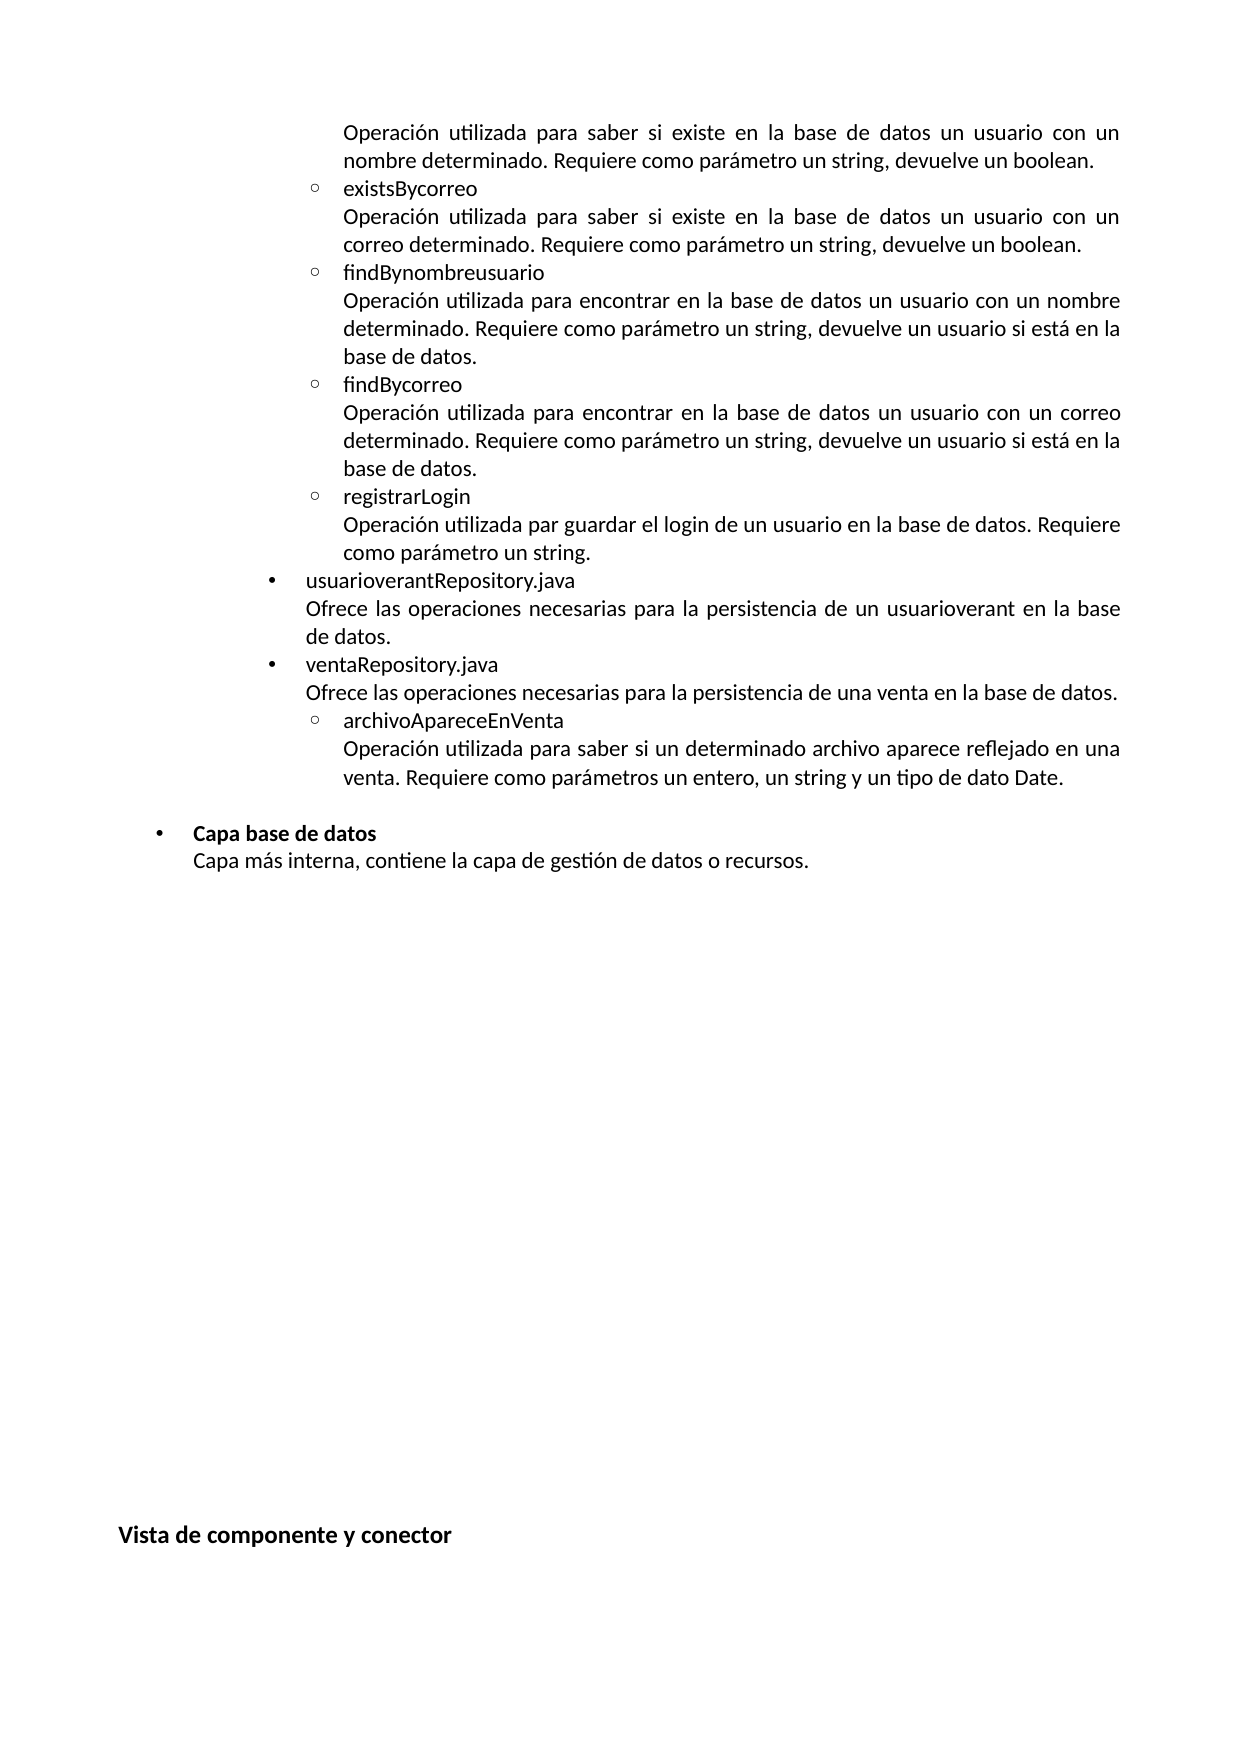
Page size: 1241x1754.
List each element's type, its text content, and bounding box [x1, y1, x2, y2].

list ventaRepository.java [268, 651, 1122, 678]
list Operación utilizada para saber si existe en la base de datos un usuario con un correo determinado. Requiere como parámetro un string, devuelve un boolean. [306, 202, 1122, 258]
list Capa base de datos [156, 819, 1122, 847]
list Operación utilizada para saber si un determinado archivo aparece reflejado en una venta. Requiere como parámetros un entero, un string y un tipo de dato Date. [306, 734, 1122, 791]
list registrarLogin [306, 482, 1122, 510]
list usuarioverantRepository.java [268, 566, 1122, 594]
list existsBycorreo [306, 174, 1122, 202]
list findBycorreo [306, 370, 1122, 398]
list Operación utilizada para encontrar en la base de datos un usuario con un correo determinado. Requiere como parámetro un string, devuelve un usuario si está en la base de datos. [306, 398, 1122, 482]
list Ofrece las operaciones necesarias para la persistencia de un usuarioverant en la base de datos. [268, 594, 1122, 651]
list Operación utilizada para saber si existe en la base de datos un usuario con un nombre determinado. Requiere como parámetro un string, devuelve un boolean. [306, 118, 1122, 174]
list Ofrece las operaciones necesarias para la persistencia de una venta en la base de datos. [268, 678, 1122, 707]
list Operación utilizada par guardar el login de un usuario en la base de datos. Requiere como parámetro un string. [306, 510, 1122, 566]
text Vista de componente y conector [118, 1519, 1122, 1550]
list Capa más interna, contiene la capa de gestión de datos o recursos. [156, 847, 1122, 875]
list archivoApareceEnVenta [306, 707, 1122, 734]
list Operación utilizada para encontrar en la base de datos un usuario con un nombre determinado. Requiere como parámetro un string, devuelve un usuario si está en la base de datos. [306, 286, 1122, 370]
list findBynombreusuario [306, 258, 1122, 286]
